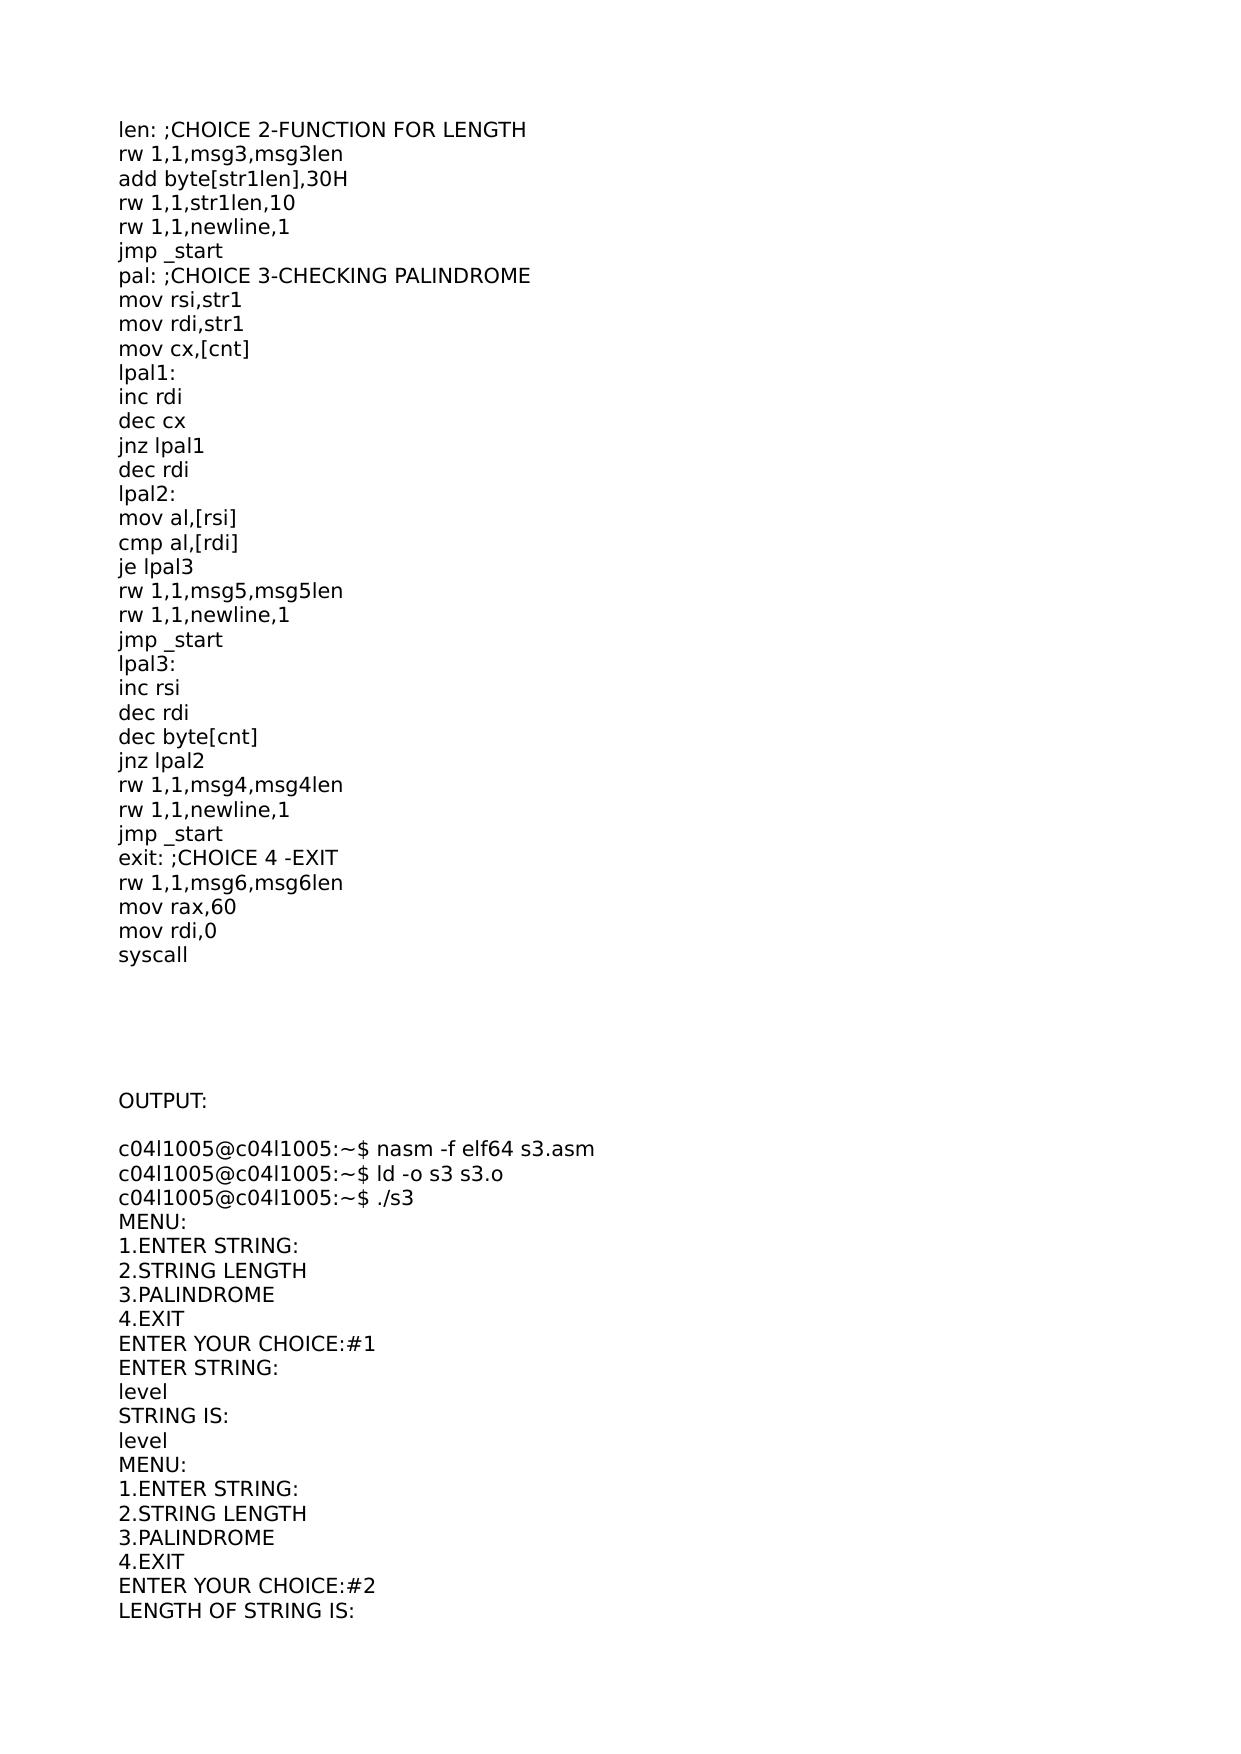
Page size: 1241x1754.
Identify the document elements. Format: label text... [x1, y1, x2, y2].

text mov al,[rsi] [118, 506, 1122, 531]
text je lpal3 [118, 555, 1122, 579]
text jnz lpal2 [118, 749, 1122, 773]
text lpal1: [118, 361, 1122, 385]
text level [118, 1380, 1122, 1404]
text mov cx,[cnt] [118, 337, 1122, 361]
text 1.ENTER STRING: [118, 1477, 1122, 1502]
text MENU: [118, 1210, 1122, 1234]
text OUTPUT: [118, 1089, 1122, 1113]
text ENTER YOUR CHOICE:#2 [118, 1574, 1122, 1599]
text 4.EXIT [118, 1550, 1122, 1574]
text rw 1,1,msg5,msg5len [118, 579, 1122, 603]
text exit: ;CHOICE 4 -EXIT [118, 846, 1122, 871]
text dec cx [118, 409, 1122, 434]
text rw 1,1,newline,1 [118, 798, 1122, 822]
text LENGTH OF STRING IS: [118, 1599, 1122, 1623]
text rw 1,1,newline,1 [118, 215, 1122, 239]
text STRING IS: [118, 1404, 1122, 1429]
text dec rdi [118, 458, 1122, 482]
text c04l1005@c04l1005:~$ ./s3 [118, 1186, 1122, 1210]
text dec rdi [118, 701, 1122, 725]
text dec byte[cnt] [118, 725, 1122, 749]
text level [118, 1429, 1122, 1453]
text mov rax,60 [118, 895, 1122, 919]
text pal: ;CHOICE 3-CHECKING PALINDROME [118, 264, 1122, 288]
text rw 1,1,msg4,msg4len [118, 773, 1122, 798]
text add byte[str1len],30H [118, 167, 1122, 191]
text jmp _start [118, 239, 1122, 264]
text 2.STRING LENGTH [118, 1259, 1122, 1283]
text jmp _start [118, 822, 1122, 846]
text jnz lpal1 [118, 434, 1122, 458]
text mov rsi,str1 [118, 288, 1122, 312]
text rw 1,1,str1len,10 [118, 191, 1122, 215]
text 4.EXIT [118, 1307, 1122, 1332]
text rw 1,1,msg3,msg3len [118, 142, 1122, 167]
text c04l1005@c04l1005:~$ nasm -f elf64 s3.asm [118, 1137, 1122, 1162]
text ENTER STRING: [118, 1356, 1122, 1380]
text lpal3: [118, 652, 1122, 676]
text lpal2: [118, 482, 1122, 506]
text mov rdi,0 [118, 919, 1122, 943]
text 1.ENTER STRING: [118, 1234, 1122, 1259]
text cmp al,[rdi] [118, 531, 1122, 555]
text jmp _start [118, 628, 1122, 652]
text ENTER YOUR CHOICE:#1 [118, 1332, 1122, 1356]
text rw 1,1,newline,1 [118, 603, 1122, 628]
text c04l1005@c04l1005:~$ ld -o s3 s3.o [118, 1162, 1122, 1186]
text len: ;CHOICE 2-FUNCTION FOR LENGTH [118, 118, 1122, 142]
text 3.PALINDROME [118, 1283, 1122, 1307]
text inc rsi [118, 676, 1122, 701]
text mov rdi,str1 [118, 312, 1122, 337]
text 2.STRING LENGTH [118, 1502, 1122, 1526]
text MENU: [118, 1453, 1122, 1477]
text syscall [118, 943, 1122, 968]
text inc rdi [118, 385, 1122, 409]
text 3.PALINDROME [118, 1526, 1122, 1550]
text rw 1,1,msg6,msg6len [118, 871, 1122, 895]
